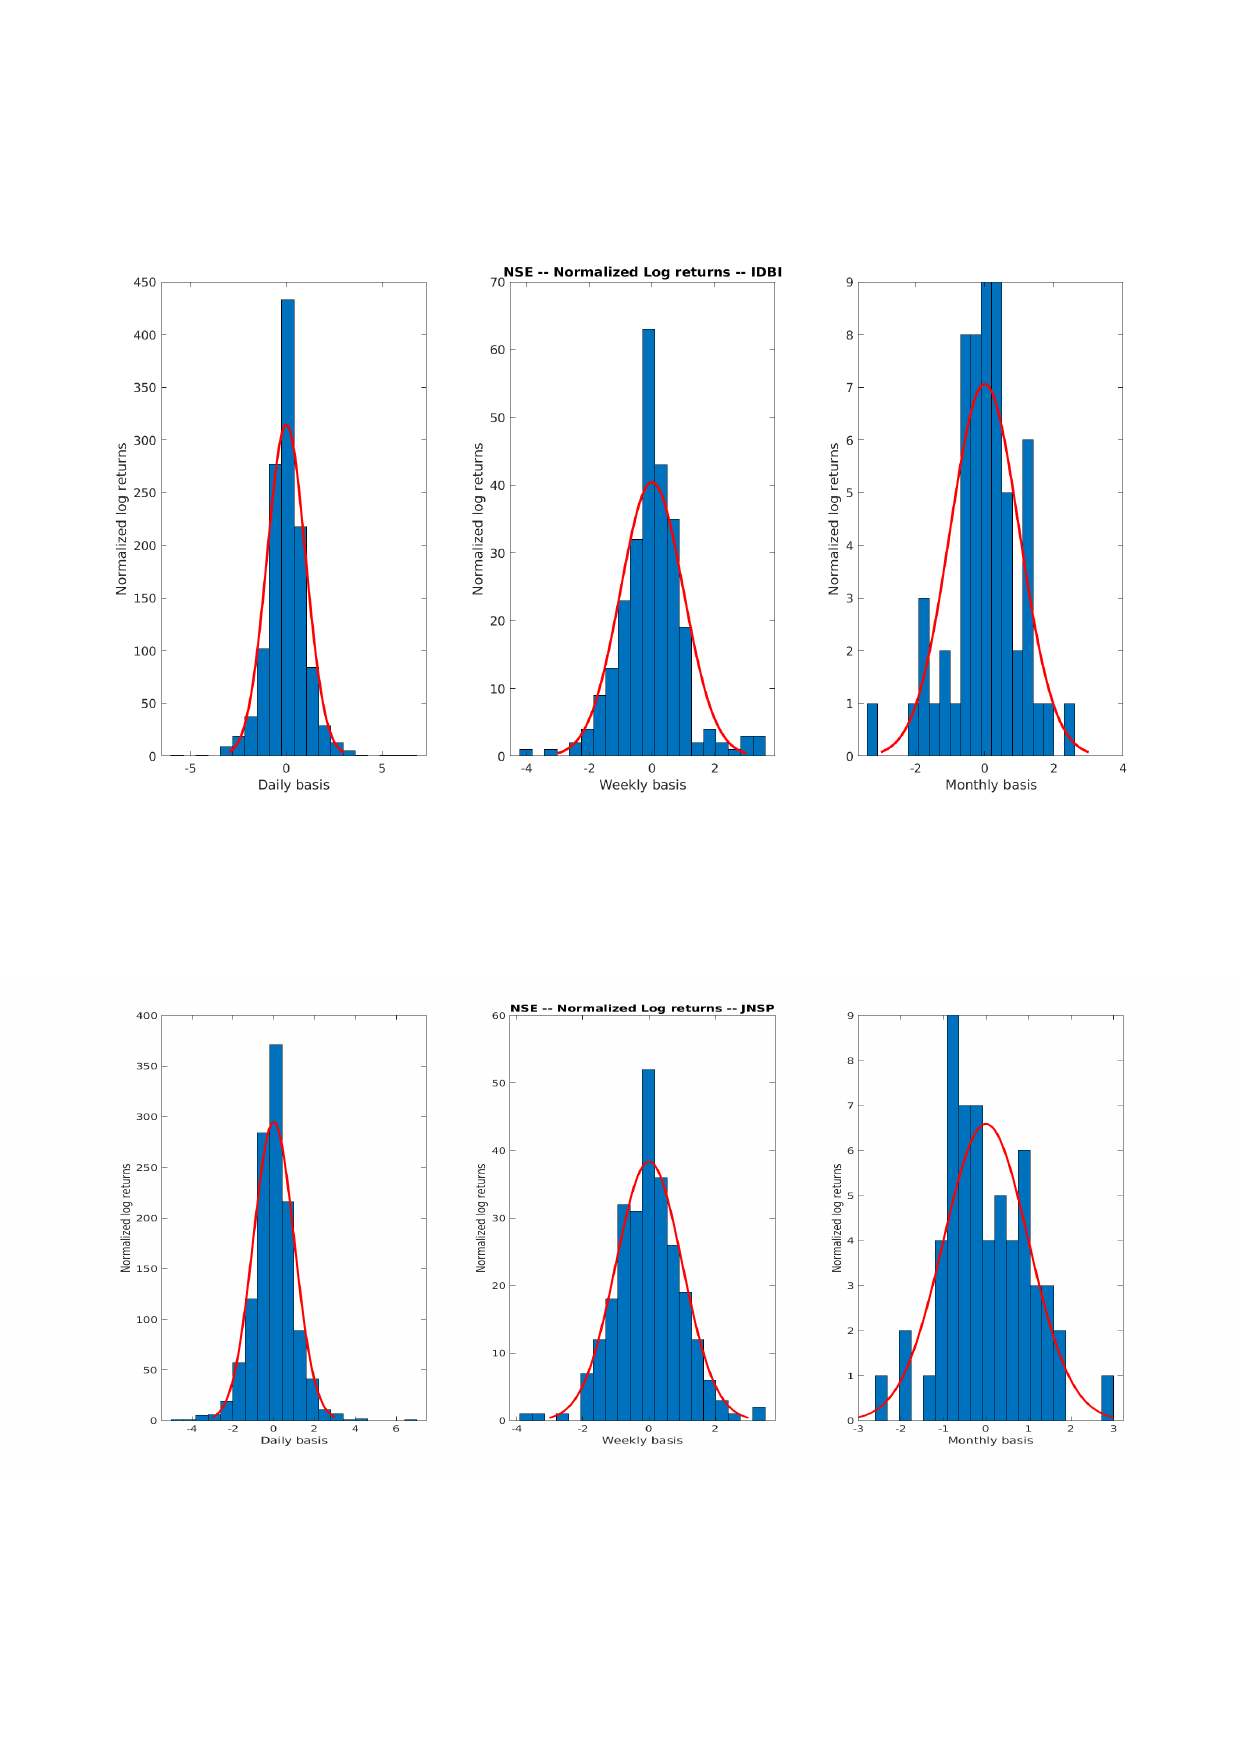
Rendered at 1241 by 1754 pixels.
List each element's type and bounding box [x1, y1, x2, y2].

picture [0, 238, 1241, 820]
picture [0, 978, 1241, 1475]
